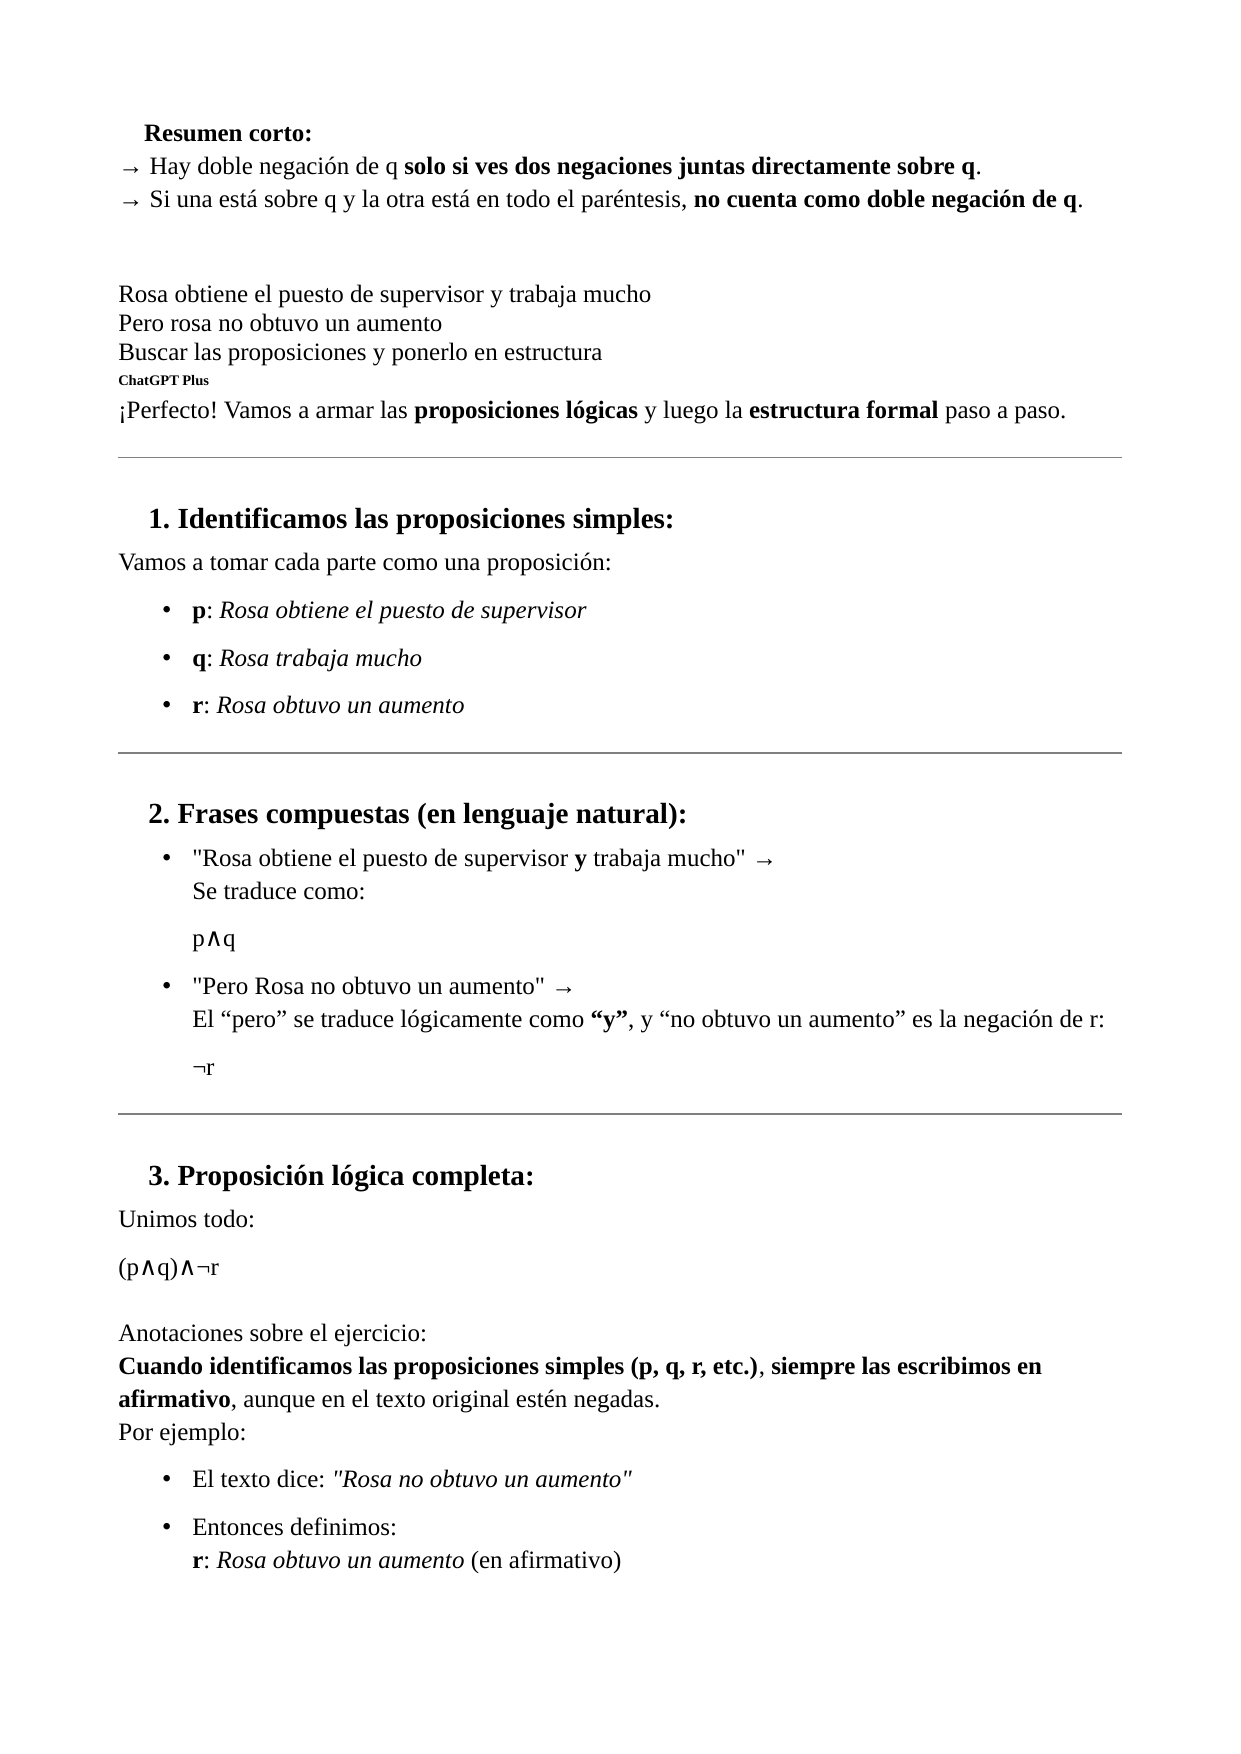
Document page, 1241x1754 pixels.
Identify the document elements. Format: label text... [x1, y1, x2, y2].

text 📌 Resumen corto: → Hay doble negación de q solo si ves dos negaciones juntas directamente sobre q. → Si una está sobre q y la otra está en todo el paréntesis, no cuenta como doble negación de q. [118, 118, 1122, 213]
text (p∧q)∧¬r [118, 1252, 1122, 1280]
list ¬r [162, 1052, 1122, 1080]
list "Rosa obtiene el puesto de supervisor y trabaja mucho" → Se traduce como: [162, 843, 1122, 904]
subtitle ChatGPT Plus [118, 372, 1122, 389]
text Rosa obtiene el puesto de supervisor y trabaja mucho [118, 279, 1122, 308]
text Por ejemplo: [118, 1417, 1122, 1446]
list "Pero Rosa no obtuvo un aumento" → El “pero” se traduce lógicamente como “y”, y “no obtuvo un aumento” es la negación de r: [162, 971, 1122, 1033]
list Entonces definimos: r: Rosa obtuvo un aumento (en afirmativo) [162, 1512, 1122, 1574]
text Unimos todo: [118, 1204, 1122, 1233]
subtitle ✅ 3. Proposición lógica completa: [118, 1158, 1122, 1192]
subtitle ✅ 1. Identificamos las proposiciones simples: [118, 501, 1122, 535]
subtitle ✅ 2. Frases compuestas (en lenguaje natural): [118, 797, 1122, 830]
text Vamos a tomar cada parte como una proposición: [118, 547, 1122, 576]
list p∧q [162, 923, 1122, 952]
list p: Rosa obtiene el puesto de supervisor [162, 595, 1122, 624]
text Pero rosa no obtuvo un aumento [118, 308, 1122, 337]
text ¡Perfecto! Vamos a armar las proposiciones lógicas y luego la estructura formal paso a paso. [118, 395, 1122, 424]
list r: Rosa obtuvo un aumento [162, 690, 1122, 719]
list El texto dice: "Rosa no obtuvo un aumento" [162, 1464, 1122, 1493]
list q: Rosa trabaja mucho [162, 643, 1122, 671]
text Anotaciones sobre el ejercicio: Cuando identificamos las proposiciones simples (p, q, r, etc.), siempre las escribimos en afirmativo, aunque en el texto original estén negadas. [118, 1318, 1122, 1412]
text Buscar las proposiciones y ponerlo en estructura [118, 337, 1122, 366]
